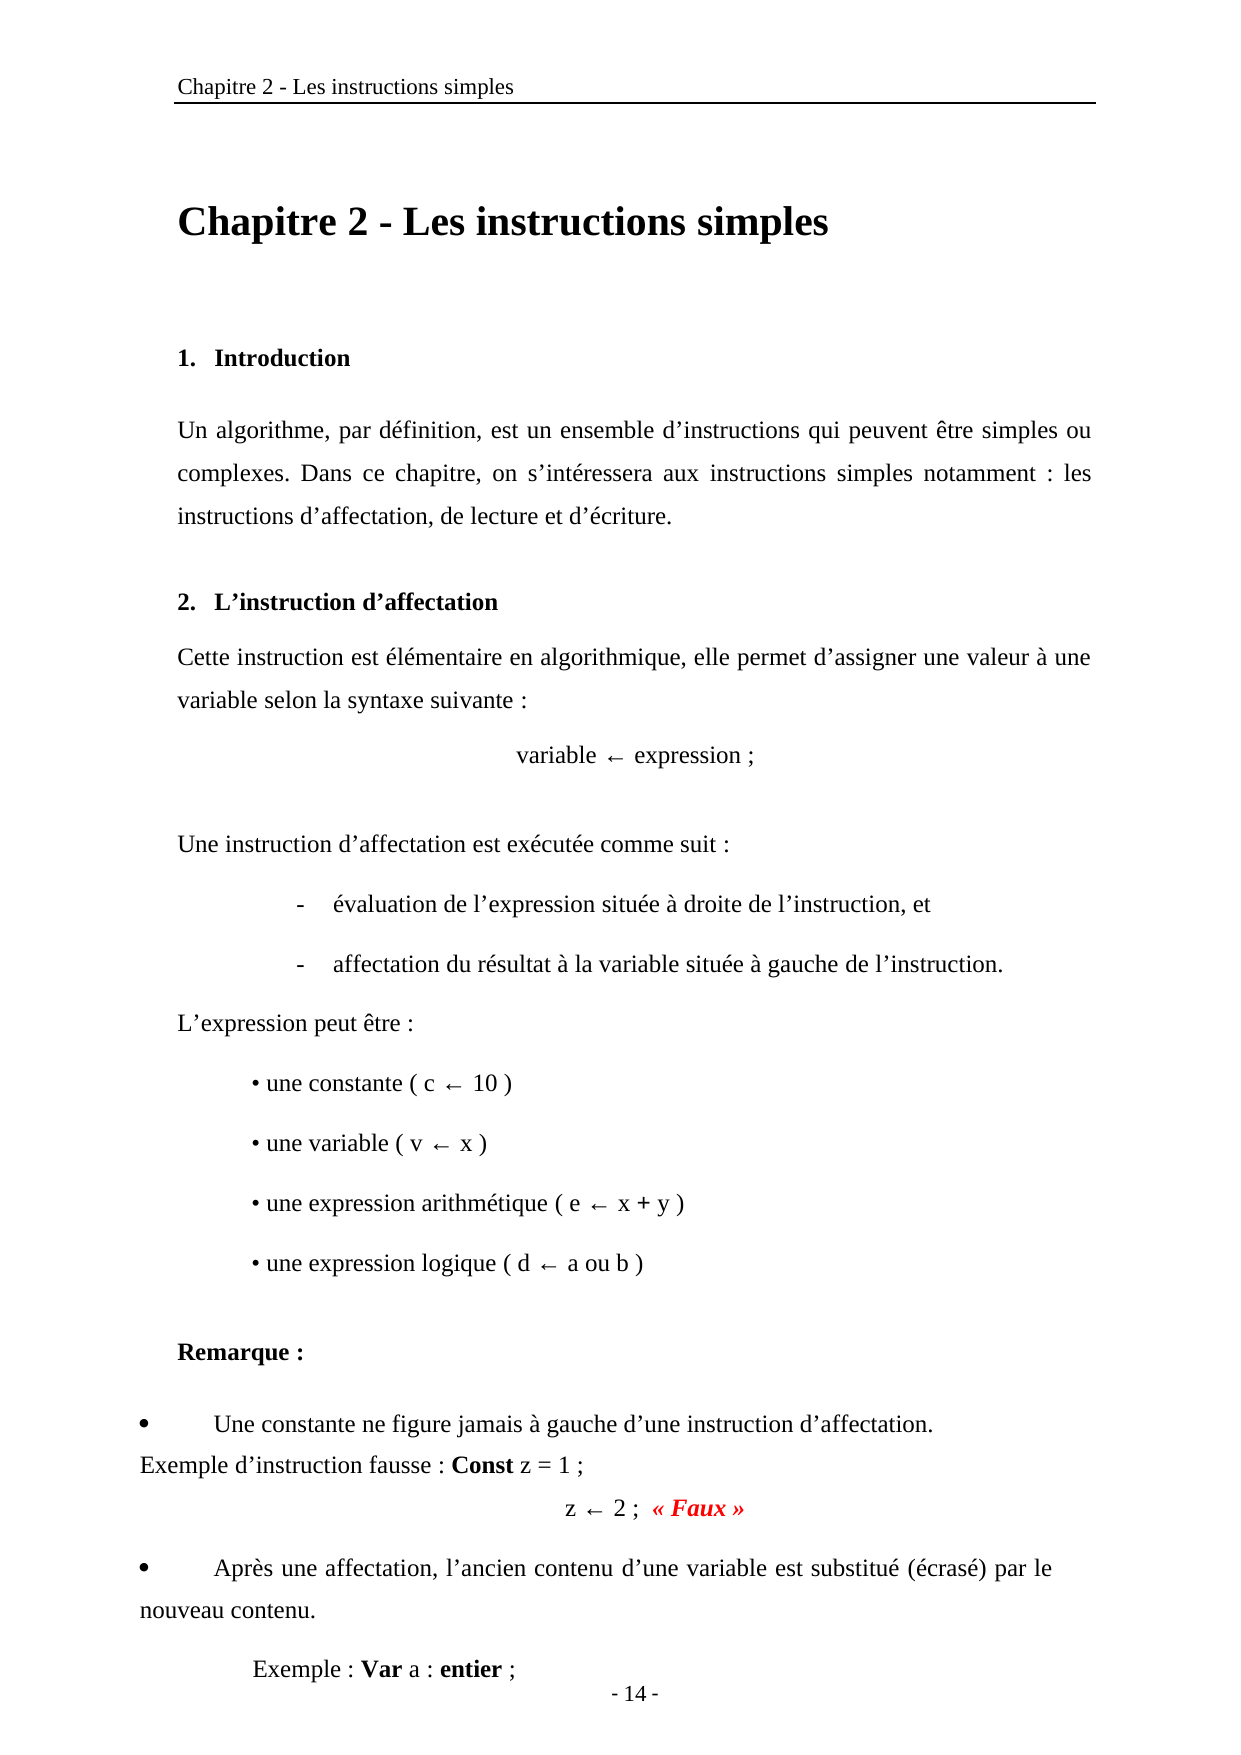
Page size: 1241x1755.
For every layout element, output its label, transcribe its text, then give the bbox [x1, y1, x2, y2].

list une expression arithmétique ( e ← x + y ) [251, 1188, 1155, 1217]
list affectation du résultat à la variable située à gauche de l’instruction. [296, 949, 1155, 977]
text Une instruction d’affectation est exécutée comme suit : [177, 829, 1155, 858]
text variable ← expression ; [516, 740, 1155, 769]
text Cette instruction est élémentaire en algorithmique, elle permet d’assigner une valeur à une variable selon la syntaxe suivante : [177, 642, 1092, 714]
text L’expression peut être : [177, 1008, 1155, 1037]
list une variable ( v ← x ) [251, 1128, 1155, 1157]
list L’instruction d’affectation [177, 587, 1155, 615]
subtitle Remarque : [177, 1337, 1155, 1366]
list Une constante ne figure jamais à gauche d’une instruction d’affectation. Exemple d’instruction fausse : Const z = 1 ; [139, 1409, 974, 1479]
list évaluation de l’expression située à droite de l’instruction, et [296, 889, 1155, 917]
list une expression logique ( d ← a ou b ) [251, 1248, 1155, 1276]
text Exemple : Var a : entier ; [252, 1654, 1155, 1683]
text z ← 2 ; « Faux » [565, 1493, 1155, 1522]
list Introduction [177, 343, 1155, 372]
list une constante ( c ← 10 ) [251, 1068, 1155, 1097]
list Après une affectation, l’ancien contenu d’une variable est substitué (écrasé) par le nouveau contenu. [139, 1553, 1093, 1624]
text Un algorithme, par définition, est un ensemble d’instructions qui peuvent être simples ou complexes. Dans ce chapitre, on s’intéressera aux instructions simples notamment : les instructions d’affectation, de lecture et d’écriture. [177, 415, 1093, 530]
subtitle Chapitre 2 - Les instructions simples [177, 196, 1155, 244]
